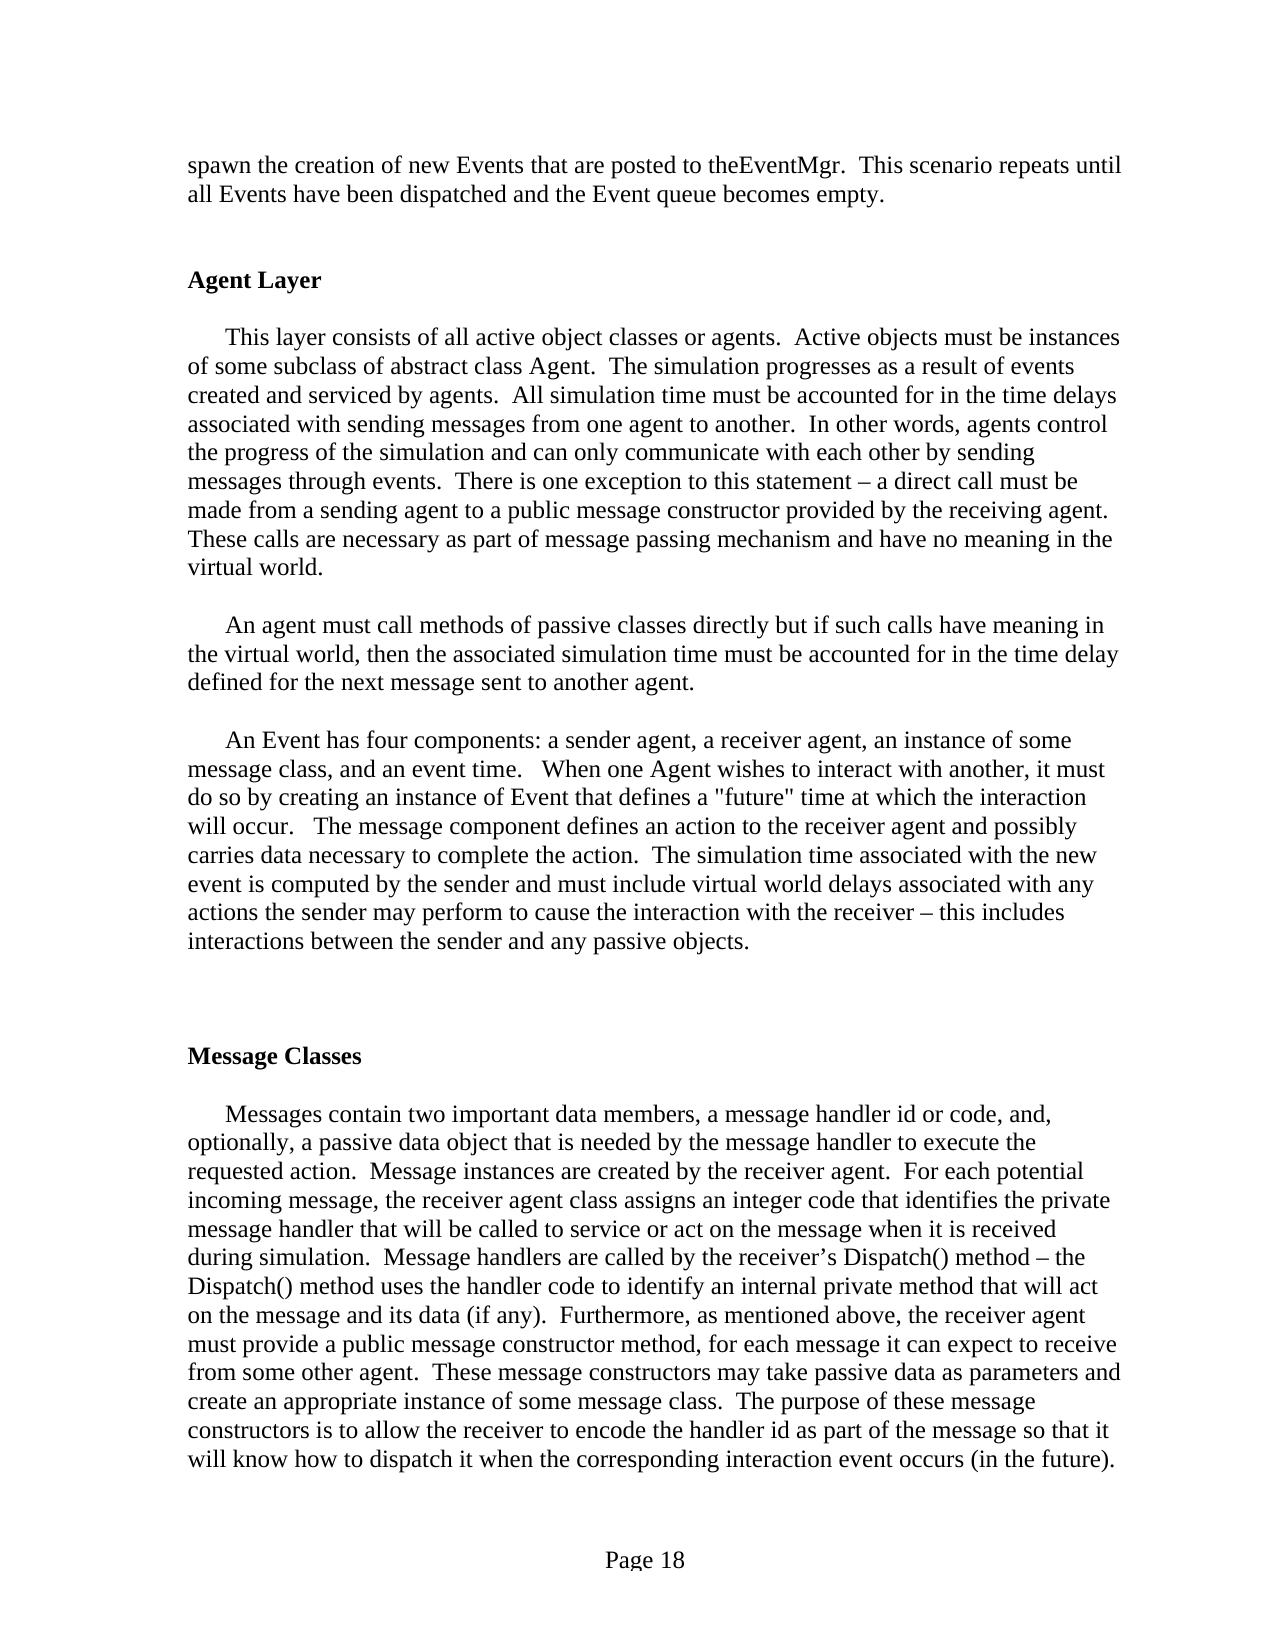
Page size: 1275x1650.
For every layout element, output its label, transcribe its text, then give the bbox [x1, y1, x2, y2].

text spawn the creation of new Events that are posted to theEventMgr. This scenario repeats until all Events have been dispatched and the Event queue becomes empty. [187, 150, 1125, 207]
text An agent must call methods of passive classes directly but if such calls have meaning in the virtual world, then the associated simulation time must be accounted for in the time delay defined for the next message sent to another agent. [187, 610, 1125, 696]
text Message Classes [187, 1041, 1125, 1070]
text Messages contain two important data members, a message handler id or code, and, optionally, a passive data object that is needed by the message handler to execute the requested action. Message instances are created by the receiver agent. For each potential incoming message, the receiver agent class assigns an integer code that identifies the private message handler that will be called to service or act on the message when it is received during simulation. Message handlers are called by the receiver’s Dispatch() method – the Dispatch() method uses the handler code to identify an internal private method that will act on the message and its data (if any). Furthermore, as mentioned above, the receiver agent must provide a public message constructor method, for each message it can expect to receive from some other agent. These message constructors may take passive data as parameters and create an appropriate instance of some message class. The purpose of these message constructors is to allow the receiver to encode the handler id as part of the message so that it will know how to dispatch it when the corresponding interaction event occurs (in the future). [187, 1099, 1125, 1472]
text An Event has four components: a sender agent, a receiver agent, an instance of some message class, and an event time. When one Agent wishes to interact with another, it must do so by creating an instance of Event that defines a "future" time at which the interaction will occur. The message component defines an action to the receiver agent and possibly carries data necessary to complete the action. The simulation time associated with the new event is computed by the sender and must include virtual world delays associated with any actions the sender may perform to cause the interaction with the receiver – this includes interactions between the sender and any passive objects. [187, 725, 1125, 955]
text Agent Layer [187, 265, 1125, 294]
text This layer consists of all active object classes or agents. Active objects must be instances of some subclass of abstract class Agent. The simulation progresses as a result of events created and serviced by agents. All simulation time must be accounted for in the time delays associated with sending messages from one agent to another. In other words, agents control the progress of the simulation and can only communicate with each other by sending messages through events. There is one exception to this statement – a direct call must be made from a sending agent to a public message constructor provided by the receiving agent. These calls are necessary as part of message passing mechanism and have no meaning in the virtual world. [187, 322, 1125, 581]
